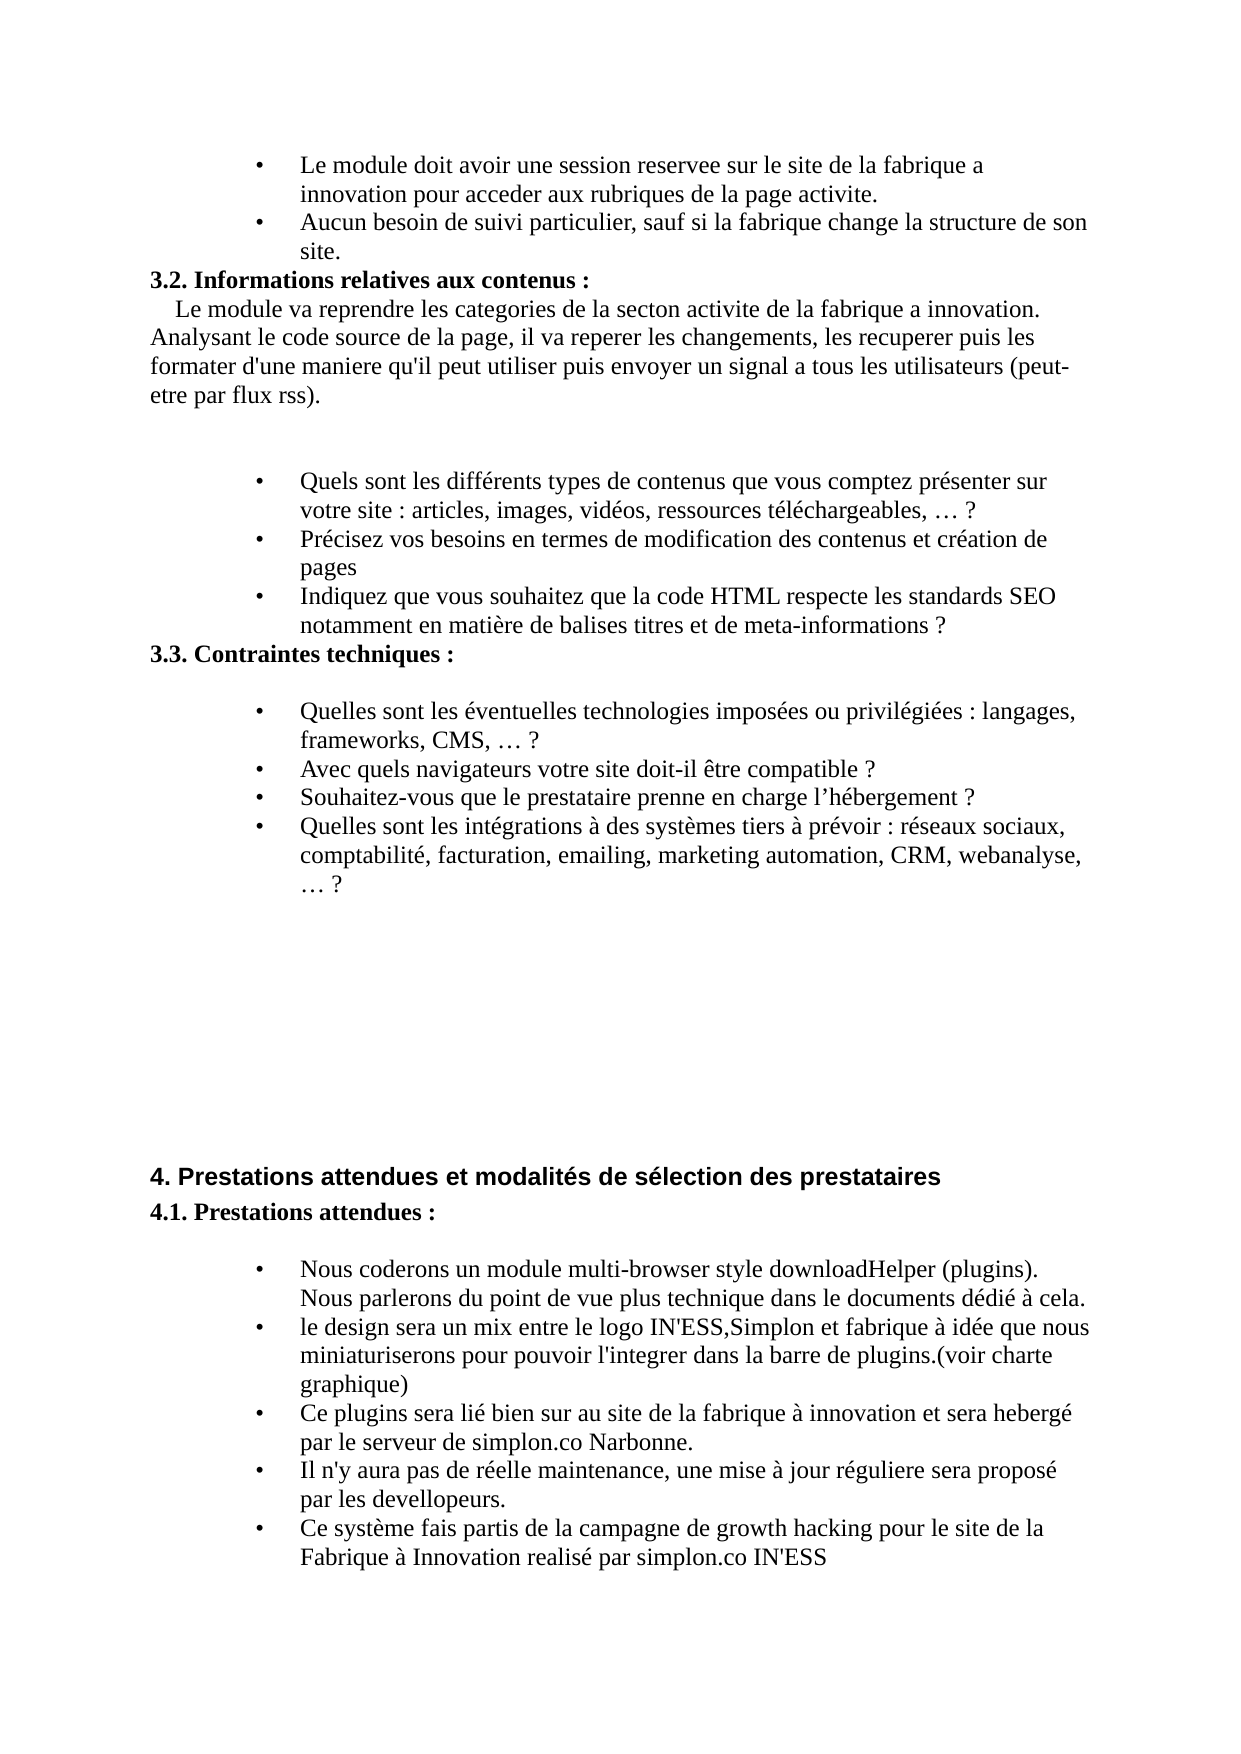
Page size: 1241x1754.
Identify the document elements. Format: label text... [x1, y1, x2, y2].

text 3.2. Informations relatives aux contenus : Le module va reprendre les categories de la secton activite de la fabrique a innovation. Analysant le code source de la page, il va reperer les changements, les recuperer puis les formater d'une maniere qu'il peut utiliser puis envoyer un signal a tous les utilisateurs (peut-etre par flux rss). [150, 265, 1090, 466]
subtitle 4. Prestations attendues et modalités de sélection des prestataires [150, 1162, 1090, 1190]
list Quels sont les différents types de contenus que vous comptez présenter sur votre site : articles, images, vidéos, ressources téléchargeables, … ? [255, 466, 1090, 524]
list Précisez vos besoins en termes de modification des contenus et création de pages [255, 524, 1090, 581]
list Ce plugins sera lié bien sur au site de la fabrique à innovation et sera hebergé par le serveur de simplon.co Narbonne. [255, 1398, 1090, 1455]
list Il n'y aura pas de réelle maintenance, une mise à jour réguliere sera proposé par les devellopeurs. [255, 1455, 1090, 1513]
list Quelles sont les intégrations à des systèmes tiers à prévoir : réseaux sociaux, comptabilité, facturation, emailing, marketing automation, CRM, webanalyse, … ? [255, 811, 1090, 897]
text 4.1. Prestations attendues : [150, 1197, 1090, 1254]
list Le module doit avoir une session reservee sur le site de la fabrique a innovation pour acceder aux rubriques de la page activite. [255, 150, 1090, 207]
list Nous coderons un module multi-browser style downloadHelper (plugins). Nous parlerons du point de vue plus technique dans le documents dédié à cela. [255, 1254, 1090, 1312]
list Souhaitez-vous que le prestataire prenne en charge l’hébergement ? [255, 782, 1090, 811]
list Indiquez que vous souhaitez que la code HTML respecte les standards SEO notamment en matière de balises titres et de meta-informations ? [255, 581, 1090, 639]
list Avec quels navigateurs votre site doit-il être compatible ? [255, 754, 1090, 782]
list Aucun besoin de suivi particulier, sauf si la fabrique change la structure de son site. [255, 207, 1090, 265]
list Ce système fais partis de la campagne de growth hacking pour le site de la Fabrique à Innovation realisé par simplon.co IN'ESS [255, 1513, 1090, 1570]
list le design sera un mix entre le logo IN'ESS,Simplon et fabrique à idée que nous miniaturiserons pour pouvoir l'integrer dans la barre de plugins.(voir charte graphique) [255, 1312, 1090, 1398]
text 3.3. Contraintes techniques : [150, 639, 1090, 696]
list Quelles sont les éventuelles technologies imposées ou privilégiées : langages, frameworks, CMS, … ? [255, 696, 1090, 754]
